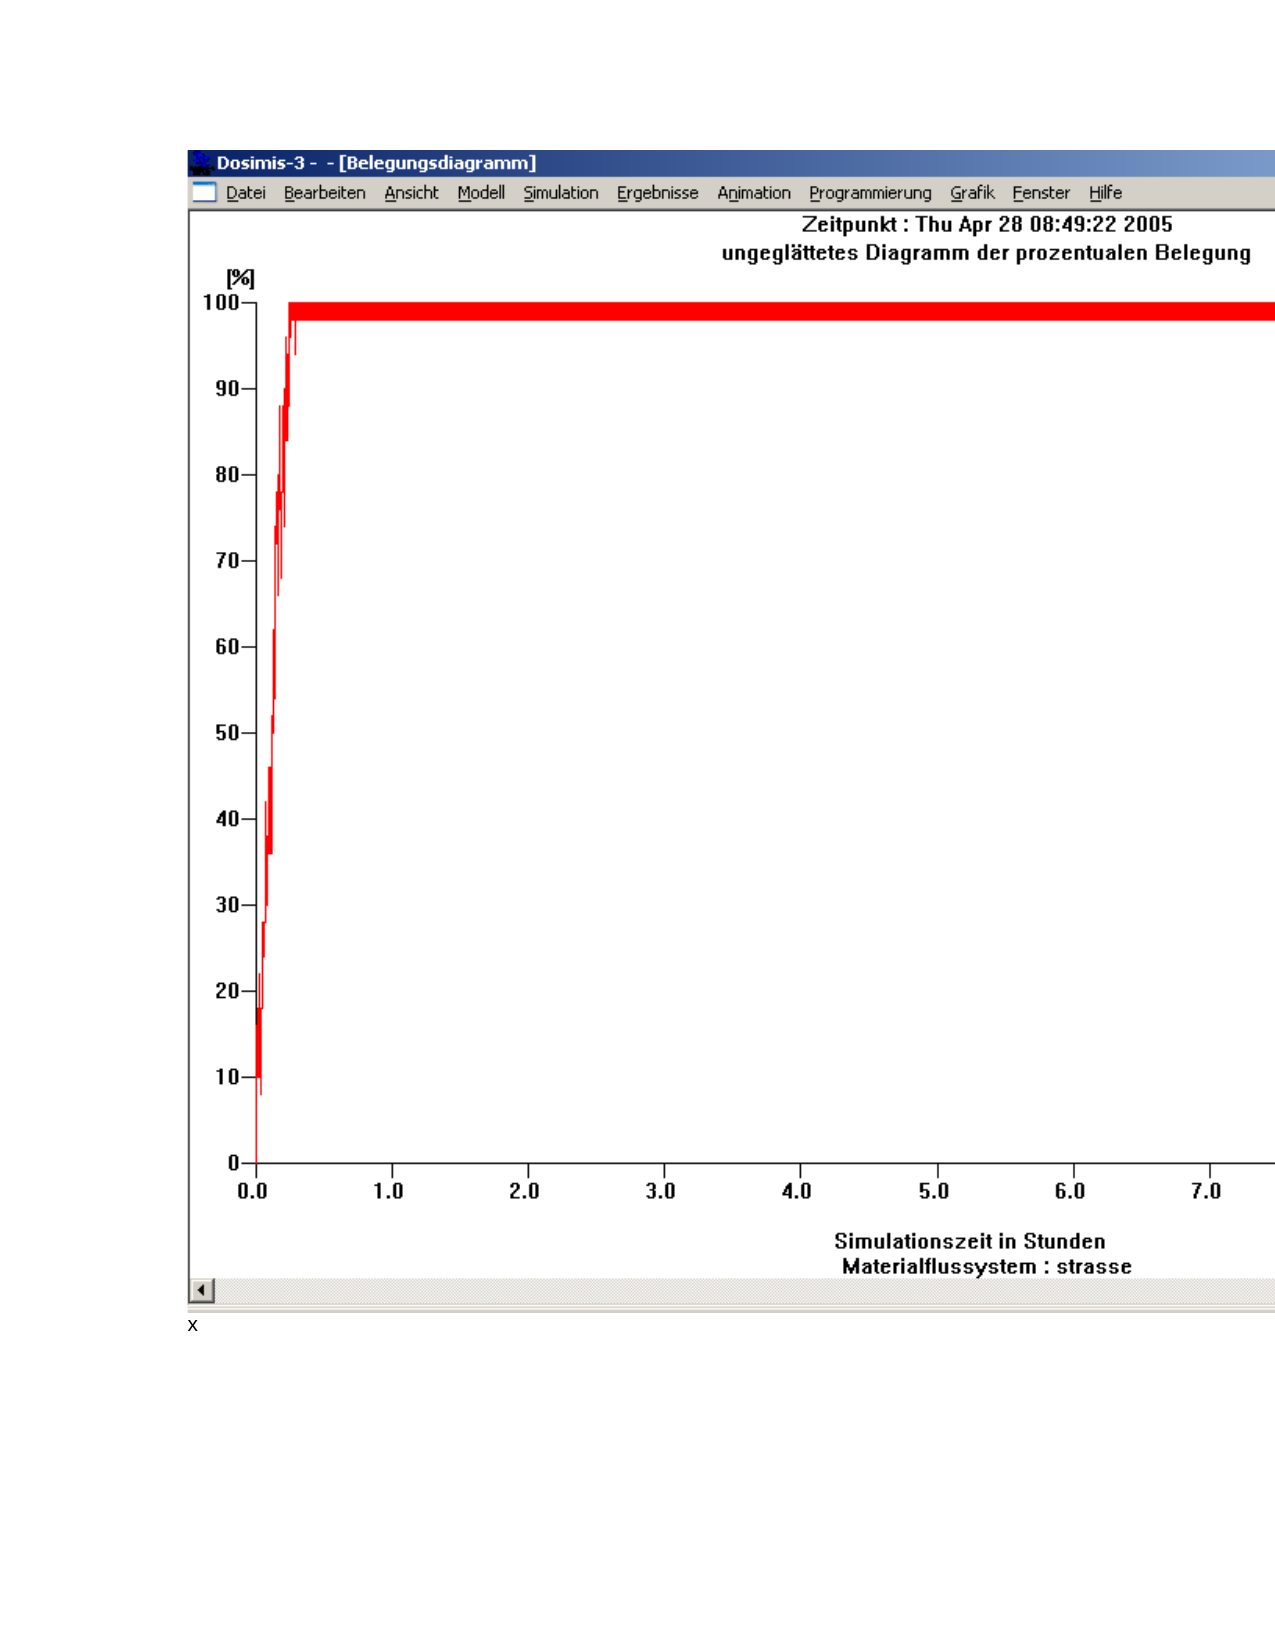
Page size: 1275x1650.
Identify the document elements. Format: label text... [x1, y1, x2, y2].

text x [187, 1313, 1087, 1336]
